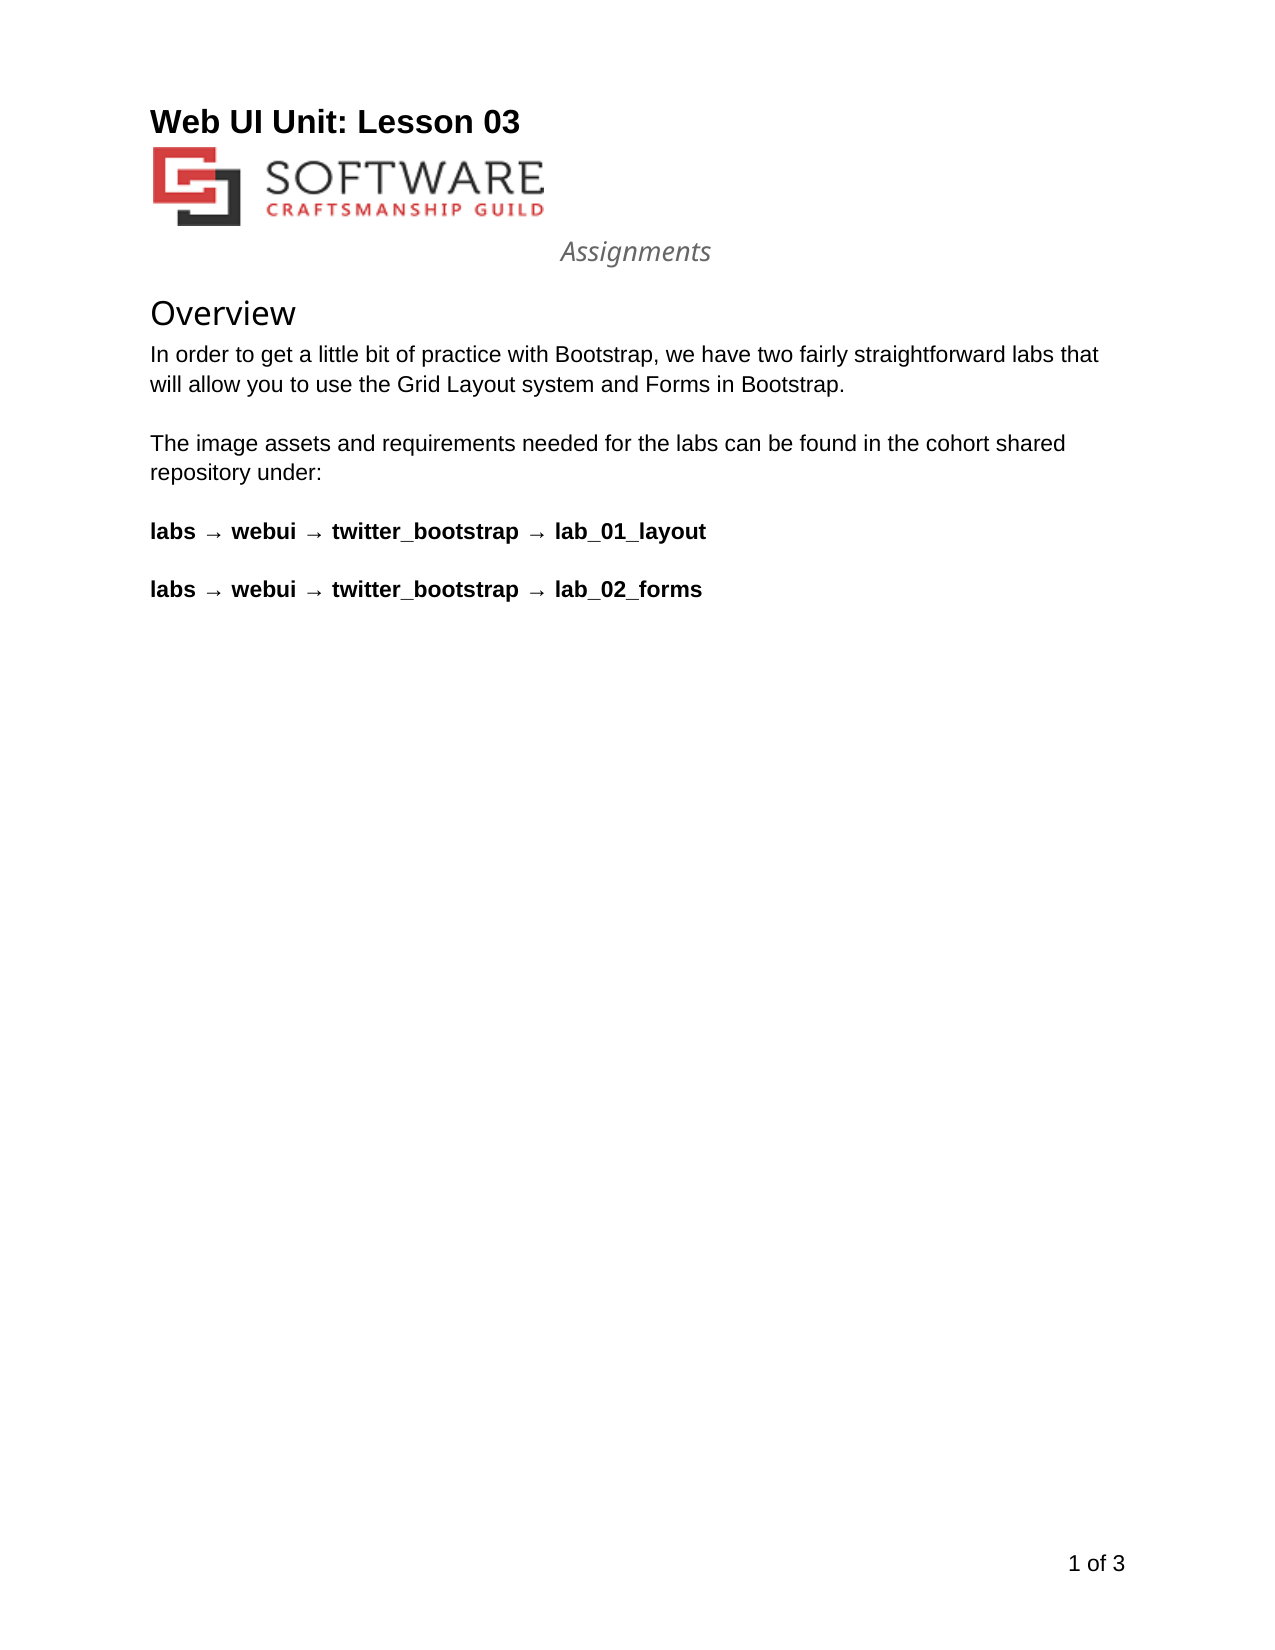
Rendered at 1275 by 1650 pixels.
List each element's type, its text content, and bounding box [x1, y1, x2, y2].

text The image assets and requirements needed for the labs can be found in the cohort shared repository under: [150, 430, 1125, 485]
text labs → webui → twitter_bootstrap → lab_01_layout [150, 518, 1125, 544]
picture [153, 147, 544, 226]
subtitle Overview [150, 290, 1125, 335]
text labs → webui → twitter_bootstrap → lab_02_forms [150, 577, 1125, 603]
text In order to get a little bit of practice with Bootstrap, we have two fairly straightforward labs that will allow you to use the Grid Layout system and Forms in Bootstrap. [150, 342, 1125, 397]
